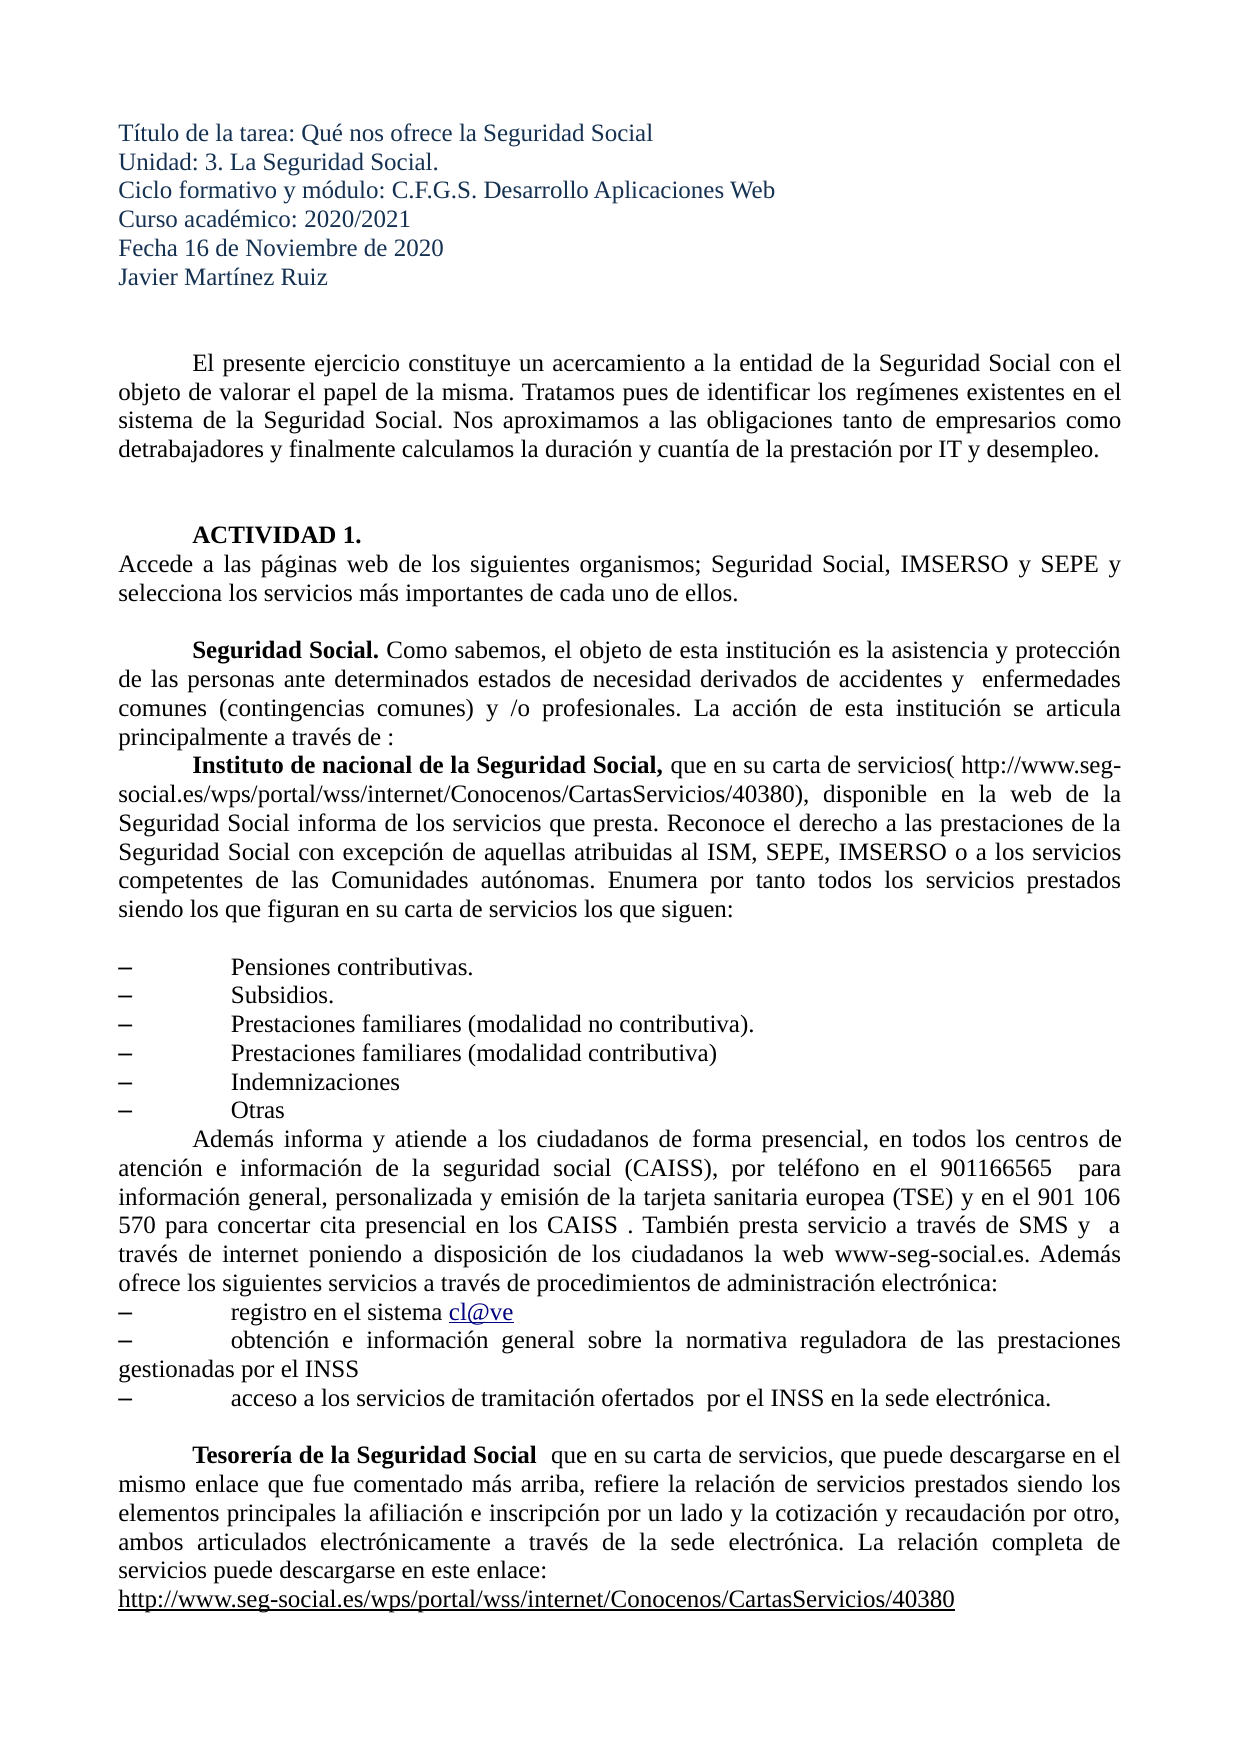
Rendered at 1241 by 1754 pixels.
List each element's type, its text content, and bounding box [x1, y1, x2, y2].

text Título de la tarea: Qué nos ofrece la Seguridad Social [118, 118, 1122, 147]
list Indemnizaciones [118, 1067, 1122, 1096]
text Fecha 16 de Noviembre de 2020 [118, 233, 1122, 262]
list obtención e información general sobre la normativa reguladora de las prestaciones gestionadas por el INSS [118, 1326, 1122, 1383]
list Prestaciones familiares (modalidad no contributiva). [118, 1009, 1122, 1038]
text Javier Martínez Ruiz [118, 262, 1122, 291]
list acceso a los servicios de tramitación ofertados por el INSS en la sede electrónica. [118, 1383, 1122, 1412]
text Accede a las páginas web de los siguientes organismos; Seguridad Social, IMSERSO y SEPE y selecciona los servicios más importantes de cada uno de ellos. [118, 549, 1122, 607]
list Subsidios. [118, 981, 1122, 1009]
text ACTIVIDAD 1. [118, 521, 1122, 549]
text Ciclo formativo y módulo: C.F.G.S. Desarrollo Aplicaciones Web [118, 176, 1122, 204]
text El presente ejercicio constituye un acercamiento a la entidad de la Seguridad Social con el objeto de valorar el papel de la misma. Tratamos pues de identificar los regímenes existentes en el sistema de la Seguridad Social. Nos aproximamos a las obligaciones tanto de empresarios como detrabajadores y finalmente calculamos la duración y cuantía de la prestación por IT y desempleo. [118, 348, 1122, 463]
list registro en el sistema cl@ve [118, 1297, 1122, 1326]
list Prestaciones familiares (modalidad contributiva) [118, 1038, 1122, 1067]
text http://www.seg-social.es/wps/portal/wss/internet/Conocenos/CartasServicios/40380 [118, 1584, 1122, 1613]
text Seguridad Social. Como sabemos, el objeto de esta institución es la asistencia y protección de las personas ante determinados estados de necesidad derivados de accidentes y enfermedades comunes (contingencias comunes) y /o profesionales. La acción de esta institución se articula principalmente a través de : [118, 636, 1122, 751]
text Tesorería de la Seguridad Social que en su carta de servicios, que puede descargarse en el mismo enlace que fue comentado más arriba, refiere la relación de servicios prestados siendo los elementos principales la afiliación e inscripción por un lado y la cotización y recaudación por otro, ambos articulados electrónicamente a través de la sede electrónica. La relación completa de servicios puede descargarse en este enlace: [118, 1441, 1122, 1584]
text Curso académico: 2020/2021 [118, 204, 1122, 233]
text Además informa y atiende a los ciudadanos de forma presencial, en todos los centros de atención e información de la seguridad social (CAISS), por teléfono en el 901166565 para información general, personalizada y emisión de la tarjeta sanitaria europea (TSE) y en el 901 106 570 para concertar cita presencial en los CAISS . También presta servicio a través de SMS y a través de internet poniendo a disposición de los ciudadanos la web www-seg-social.es. Además ofrece los siguientes servicios a través de procedimientos de administración electrónica: [118, 1124, 1122, 1297]
text Unidad: 3. La Seguridad Social. [118, 147, 1122, 176]
list Otras [118, 1096, 1122, 1124]
list Pensiones contributivas. [118, 952, 1122, 981]
text Instituto de nacional de la Seguridad Social, que en su carta de servicios( http://www.seg-social.es/wps/portal/wss/internet/Conocenos/CartasServicios/40380), disponible en la web de la Seguridad Social informa de los servicios que presta. Reconoce el derecho a las prestaciones de la Seguridad Social con excepción de aquellas atribuidas al ISM, SEPE, IMSERSO o a los servicios competentes de las Comunidades autónomas. Enumera por tanto todos los servicios prestados siendo los que figuran en su carta de servicios los que siguen: [118, 751, 1122, 923]
